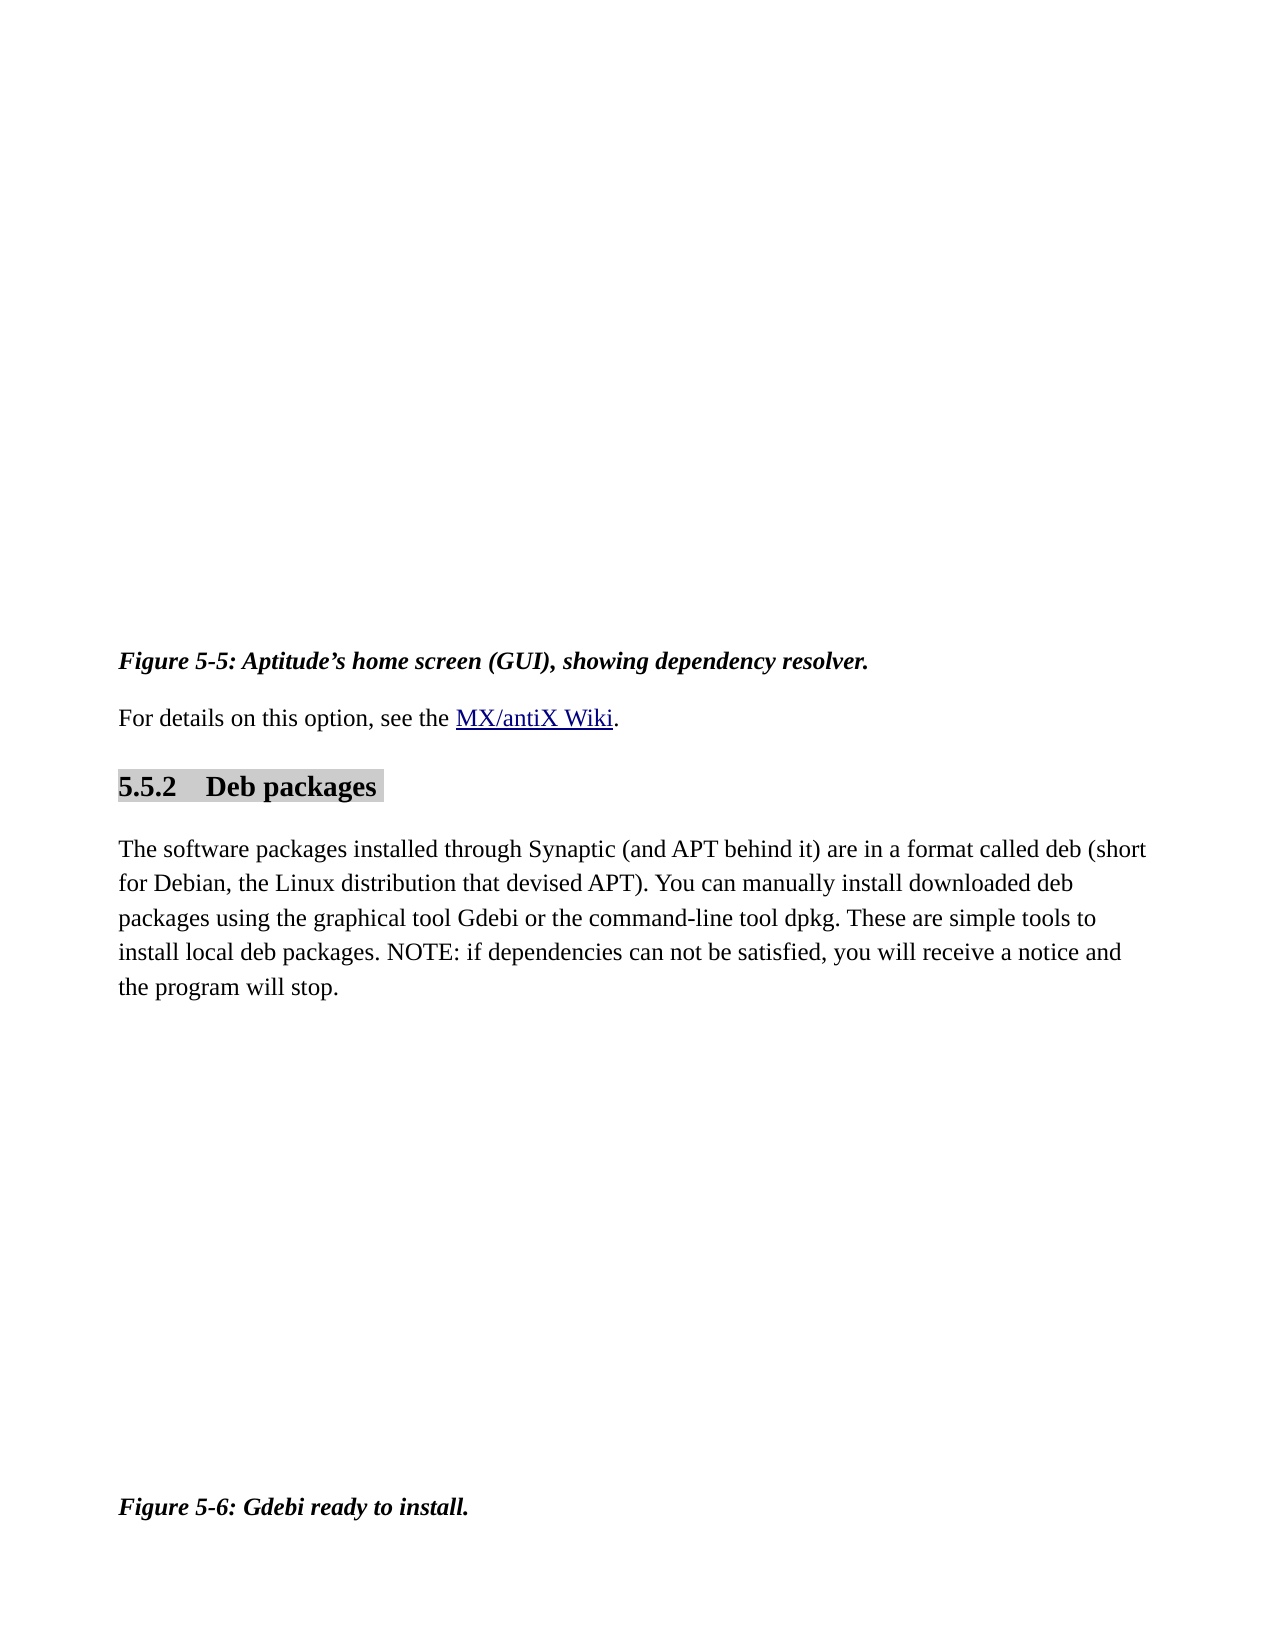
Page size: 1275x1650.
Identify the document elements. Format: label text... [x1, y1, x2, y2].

subtitle 5.5.2 Deb packages [384, 769, 1157, 802]
text Figure 5-5: Aptitude’s home screen (GUI), showing dependency resolver. [118, 646, 1157, 675]
text Figure 5-6: Gdebi ready to install. [118, 1492, 1157, 1520]
text For details on this option, see the MX/antiX Wiki. [118, 703, 1157, 732]
text The software packages installed through Synaptic (and APT behind it) are in a format called deb (short for Debian, the Linux distribution that devised APT). You can manually install downloaded deb packages using the graphical tool Gdebi or the command-line tool dpkg. These are simple tools to install local deb packages. NOTE: if dependencies can not be satisfied, you will receive a notice and the program will stop. [118, 834, 1157, 1000]
